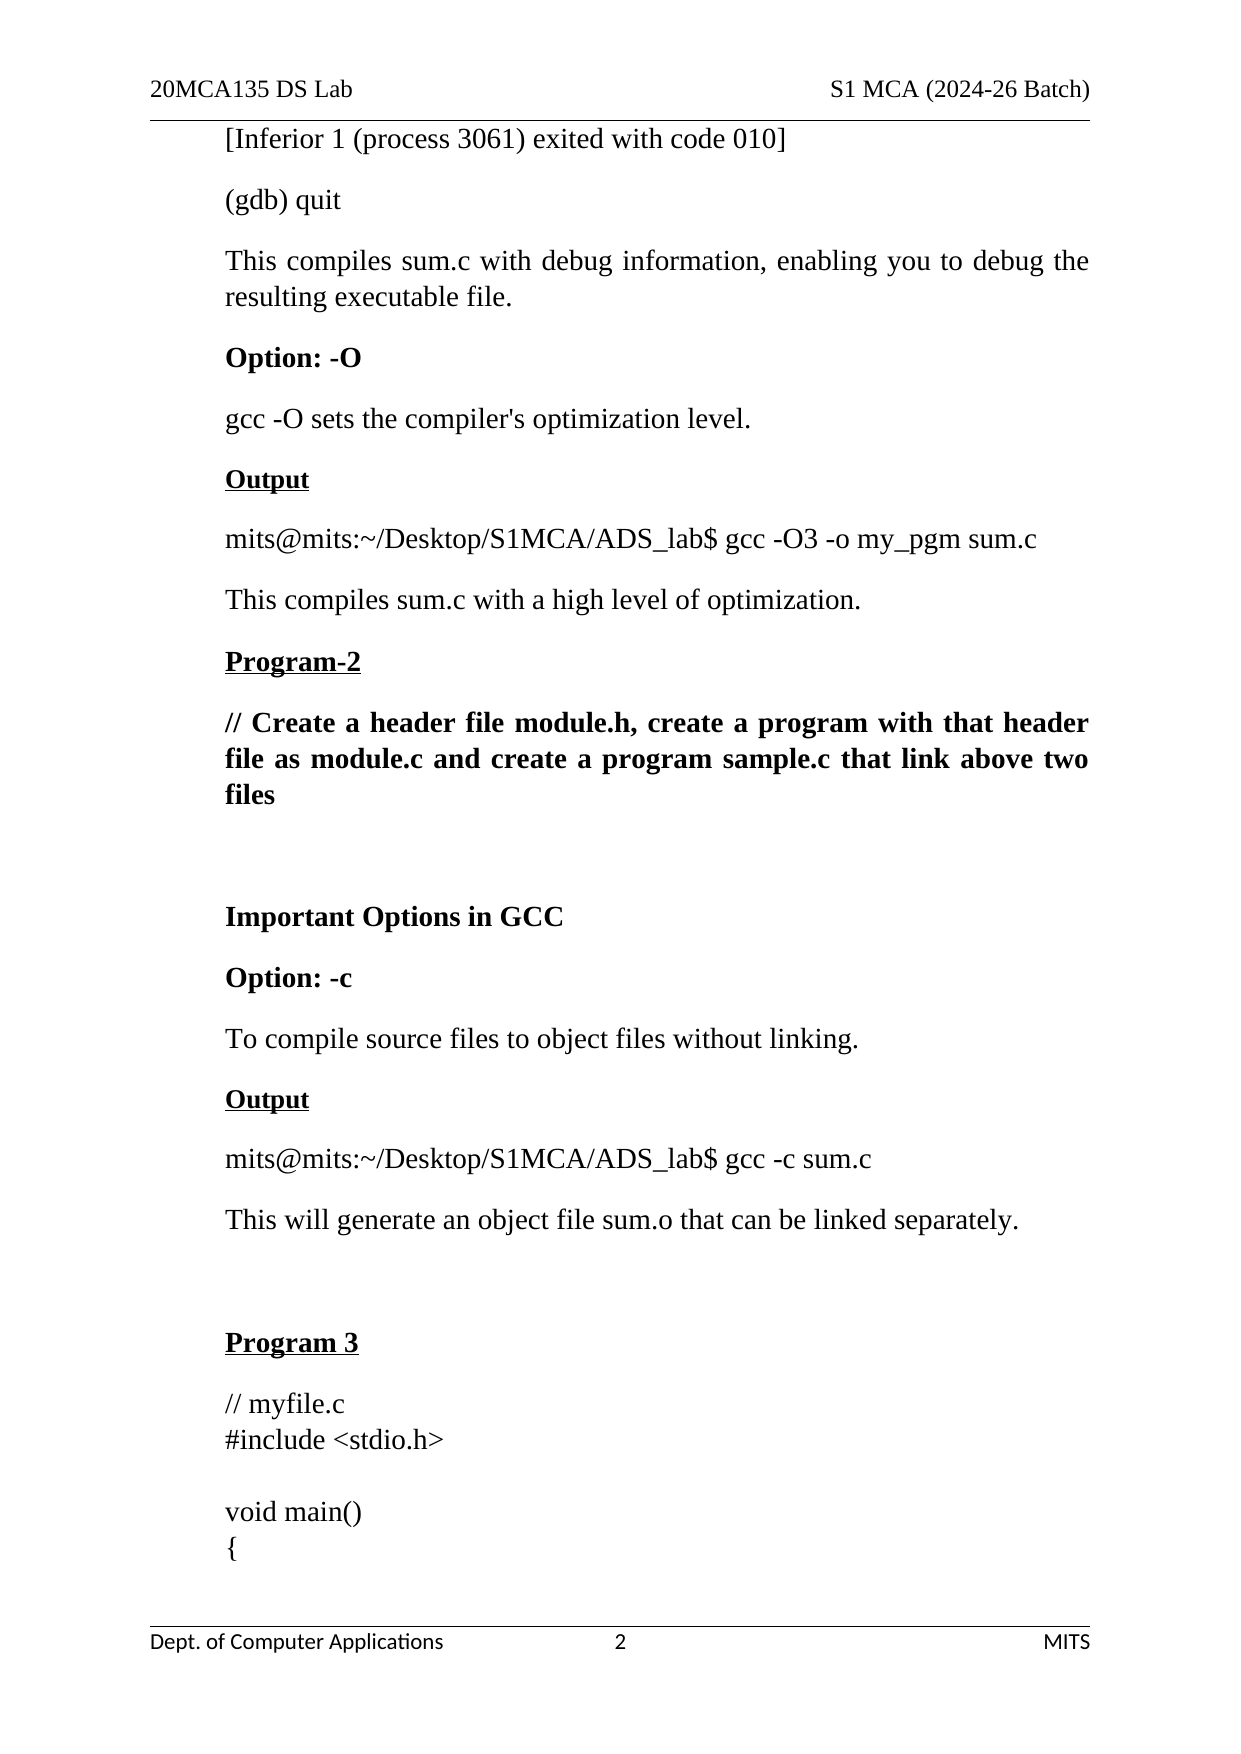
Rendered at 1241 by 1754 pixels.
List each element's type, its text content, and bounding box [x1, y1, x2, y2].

text Option: -O [225, 341, 1090, 374]
text Program-2 [225, 644, 1090, 677]
text Output [225, 463, 1090, 494]
text (gdb) quit [225, 182, 1090, 216]
text [Inferior 1 (process 3061) exited with code 010] [225, 121, 1090, 154]
text This compiles sum.c with debug information, enabling you to debug the resulting executable file. [225, 243, 1090, 313]
text // Create a header file module.h, create a program with that header file as module.c and create a program sample.c that link above two files [225, 705, 1090, 811]
text This will generate an object file sum.o that can be linked separately. [150, 1202, 1090, 1236]
text Output [225, 1083, 1090, 1114]
text Program 3 [150, 1325, 1090, 1358]
text mits@mits:~/Desktop/S1MCA/ADS_lab$ gcc -O3 -o my_pgm sum.c [225, 521, 1090, 555]
text mits@mits:~/Desktop/S1MCA/ADS_lab$ gcc -c sum.c [225, 1141, 1090, 1175]
text Important Options in GCC [225, 899, 1090, 933]
text This compiles sum.c with a high level of optimization. [225, 582, 1090, 616]
text // myfile.c #include <stdio.h> void main() { [225, 1386, 1090, 1564]
text To compile source files to object files without linking. [225, 1022, 1090, 1055]
text gcc -O sets the compiler's optimization level. [225, 402, 1090, 435]
text Option: -c [225, 961, 1090, 994]
